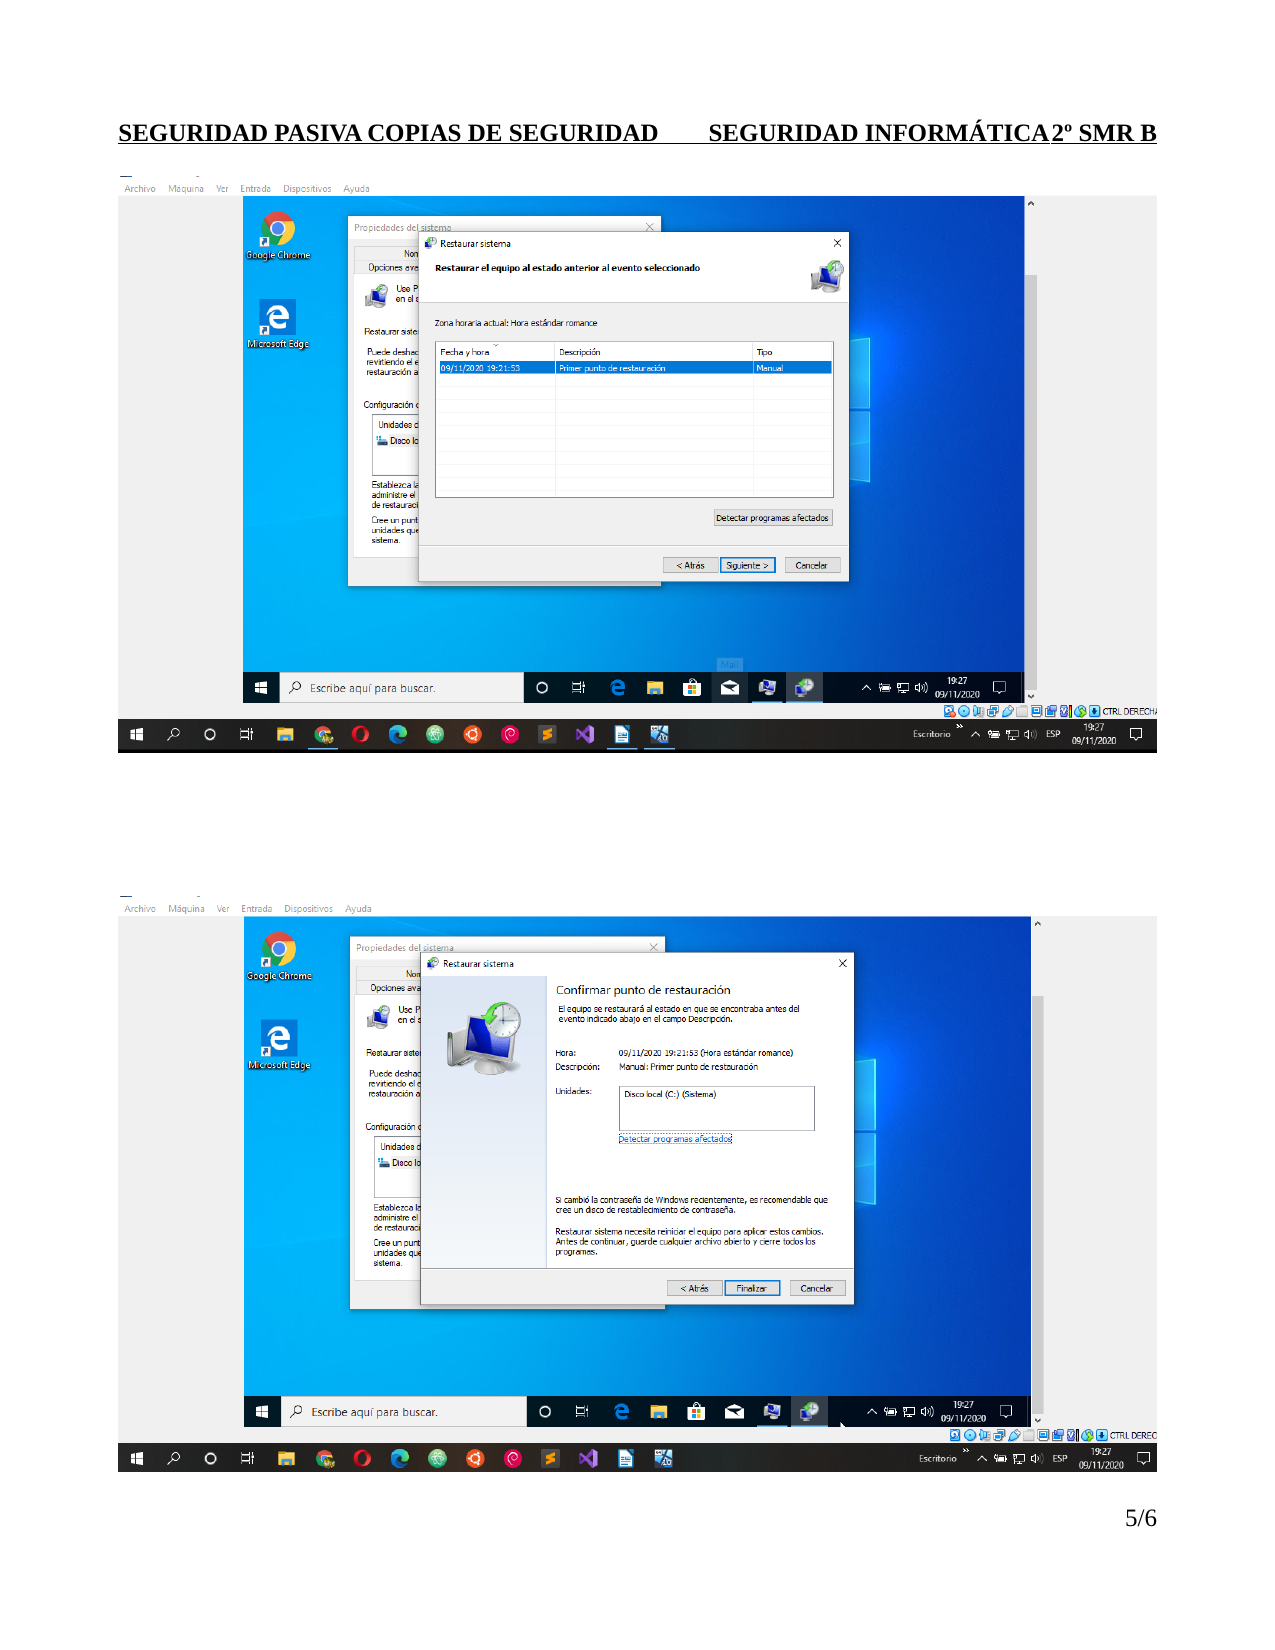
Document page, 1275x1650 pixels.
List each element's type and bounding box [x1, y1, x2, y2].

picture [118, 896, 1157, 1472]
picture [118, 176, 1157, 753]
